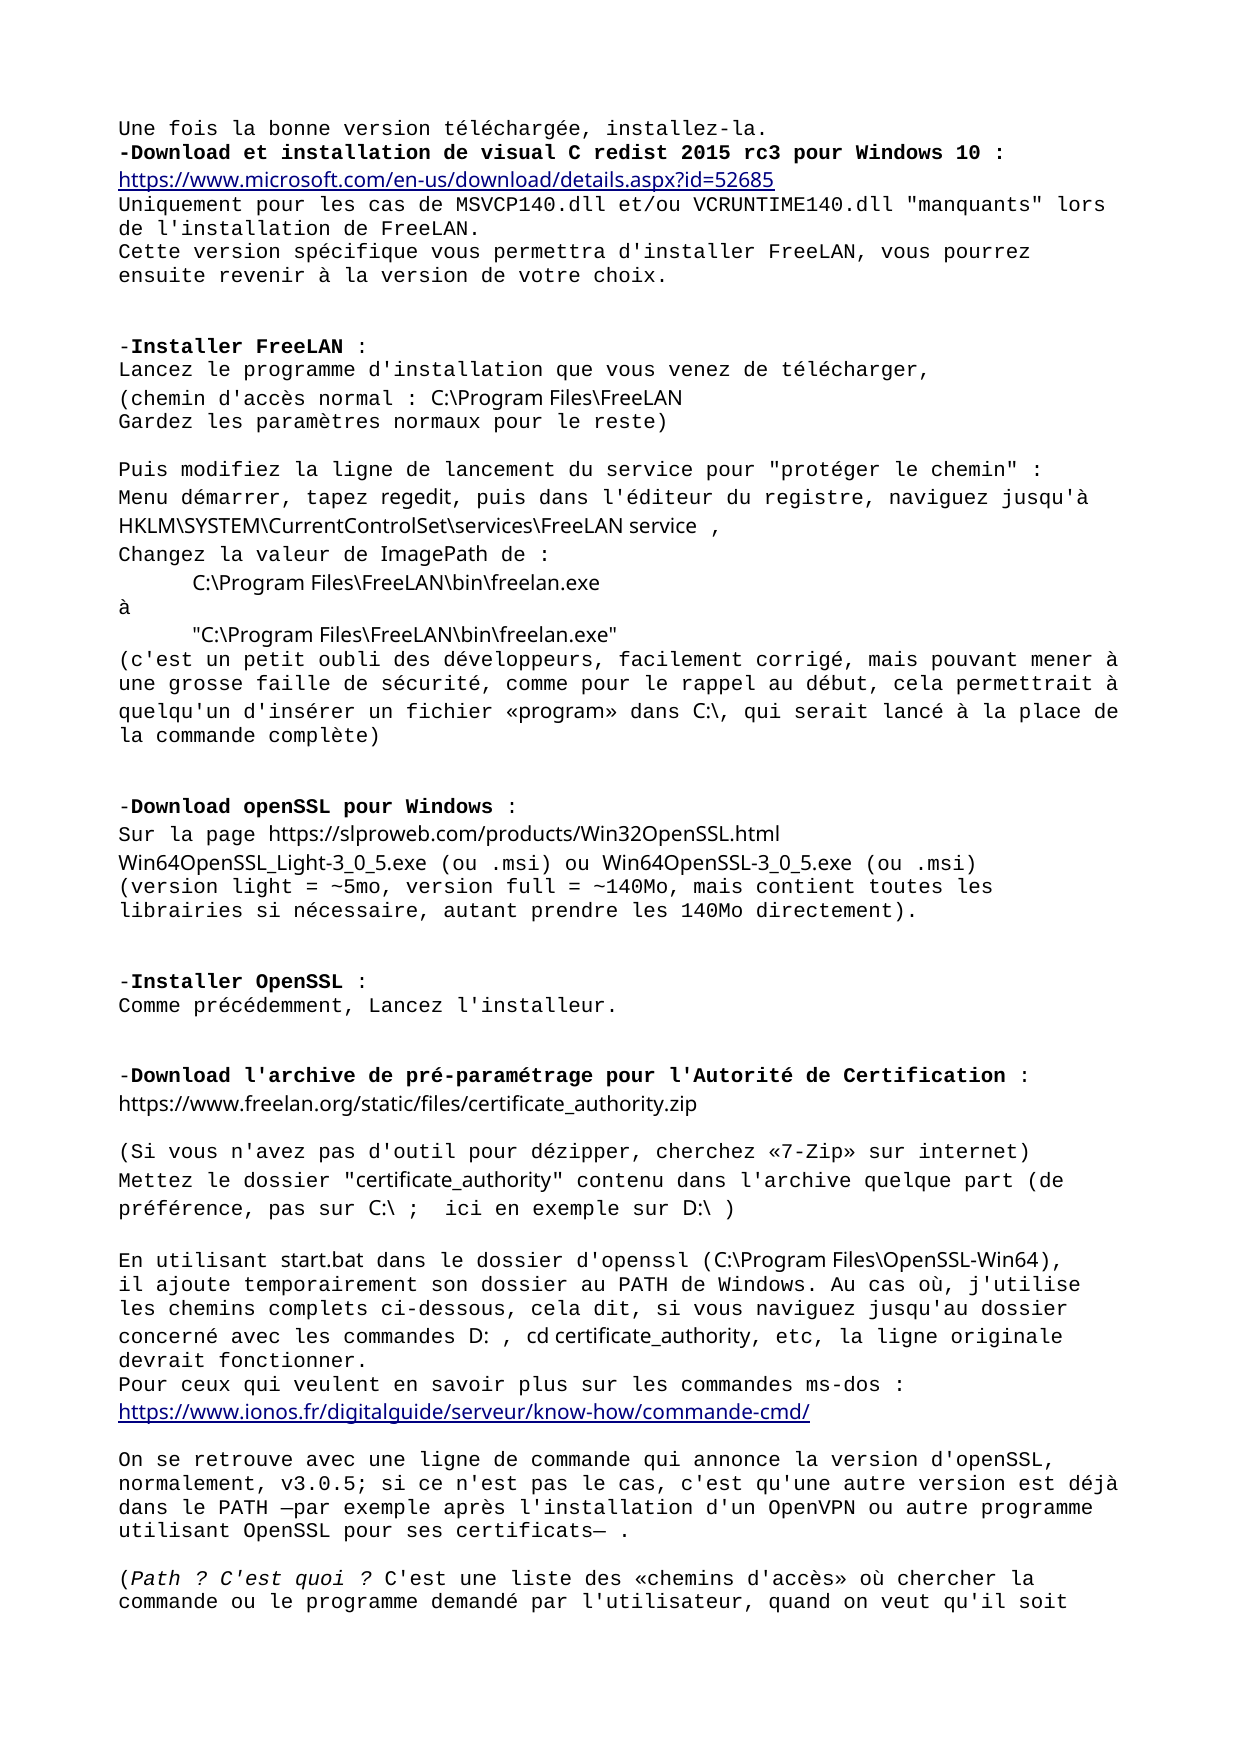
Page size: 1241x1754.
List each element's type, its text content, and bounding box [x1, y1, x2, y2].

text il ajoute temporairement son dossier au PATH de Windows. Au cas où, j'utilise les chemins complets ci-dessous, cela dit, si vous naviguez jusqu'au dossier concerné avec les commandes D: , cd certificate_authority, etc, la ligne originale devrait fonctionner. [118, 1274, 1122, 1374]
text https://www.ionos.fr/digitalguide/serveur/know-how/commande-cmd/ [118, 1397, 1122, 1426]
text -Download et installation de visual C redist 2015 rc3 pour Windows 10 : [118, 142, 1122, 165]
text C:\Program Files\FreeLAN\bin\freelan.exe [118, 568, 1122, 597]
text (c'est un petit oubli des développeurs, facilement corrigé, mais pouvant mener à une grosse faille de sécurité, comme pour le rappel au début, cela permettrait à quelqu'un d'insérer un fichier «program» dans C:\, qui serait lancé à la place de la commande complète) [118, 649, 1122, 748]
text Cette version spécifique vous permettra d'installer FreeLAN, vous pourrez ensuite revenir à la version de votre choix. [118, 241, 1122, 288]
text Win64OpenSSL_Light-3_0_5.exe (ou .msi) ou Win64OpenSSL-3_0_5.exe (ou .msi) [118, 848, 1122, 876]
text (Si vous n'avez pas d'outil pour dézipper, cherchez «7-Zip» sur internet) [118, 1141, 1122, 1165]
text Uniquement pour les cas de MSVCP140.dll et/ou VCRUNTIME140.dll "manquants" lors de l'installation de FreeLAN. [118, 194, 1122, 241]
text Pour ceux qui veulent en savoir plus sur les commandes ms-dos : [118, 1374, 1122, 1397]
text -Download openSSL pour Windows : [118, 796, 1122, 819]
text (chemin d'accès normal : C:\Program Files\FreeLAN [118, 383, 1122, 412]
text (Path ? C'est quoi ? C'est une liste des «chemins d'accès» où chercher la commande ou le programme demandé par l'utilisateur, quand on veut qu'il soit [118, 1568, 1122, 1615]
text à [118, 597, 1122, 620]
text On se retrouve avec une ligne de commande qui annonce la version d'openSSL, normalement, v3.0.5; si ce n'est pas le cas, c'est qu'une autre version est déjà dans le PATH —par exemple après l'installation d'un OpenVPN ou autre programme utilisant OpenSSL pour ses certificats— . [118, 1449, 1122, 1544]
text Une fois la bonne version téléchargée, installez-la. [118, 118, 1122, 142]
text -Download l'archive de pré-paramétrage pour l'Autorité de Certification : [118, 1066, 1122, 1089]
text Gardez les paramètres normaux pour le reste) [118, 412, 1122, 435]
text Lancez le programme d'installation que vous venez de télécharger, [118, 359, 1122, 383]
text -Installer OpenSSL : [118, 971, 1122, 994]
text Comme précédemment, Lancez l'installeur. [118, 994, 1122, 1018]
text (version light = ~5mo, version full = ~140Mo, mais contient toutes les librairies si nécessaire, autant prendre les 140Mo directement). [118, 876, 1122, 924]
text Mettez le dossier "certificate_authority" contenu dans l'archive quelque part (de préférence, pas sur C:\ ; ici en exemple sur D:\ ) [118, 1165, 1122, 1222]
text Menu démarrer, tapez regedit, puis dans l'éditeur du registre, naviguez jusqu'à HKLM\SYSTEM\CurrentControlSet\services\FreeLAN service , [118, 482, 1122, 539]
text https://www.microsoft.com/en-us/download/details.aspx?id=52685 [118, 165, 1122, 194]
text Puis modifiez la ligne de lancement du service pour "protéger le chemin" : [118, 459, 1122, 482]
text Changez la valeur de ImagePath de : [118, 539, 1122, 568]
text Sur la page https://slproweb.com/products/Win32OpenSSL.html [118, 819, 1122, 848]
text https://www.freelan.org/static/files/certificate_authority.zip [118, 1089, 1122, 1118]
text -Installer FreeLAN : [118, 336, 1122, 359]
text En utilisant start.bat dans le dossier d'openssl (C:\Program Files\OpenSSL-Win64), [118, 1246, 1122, 1274]
text "C:\Program Files\FreeLAN\bin\freelan.exe" [118, 620, 1122, 649]
